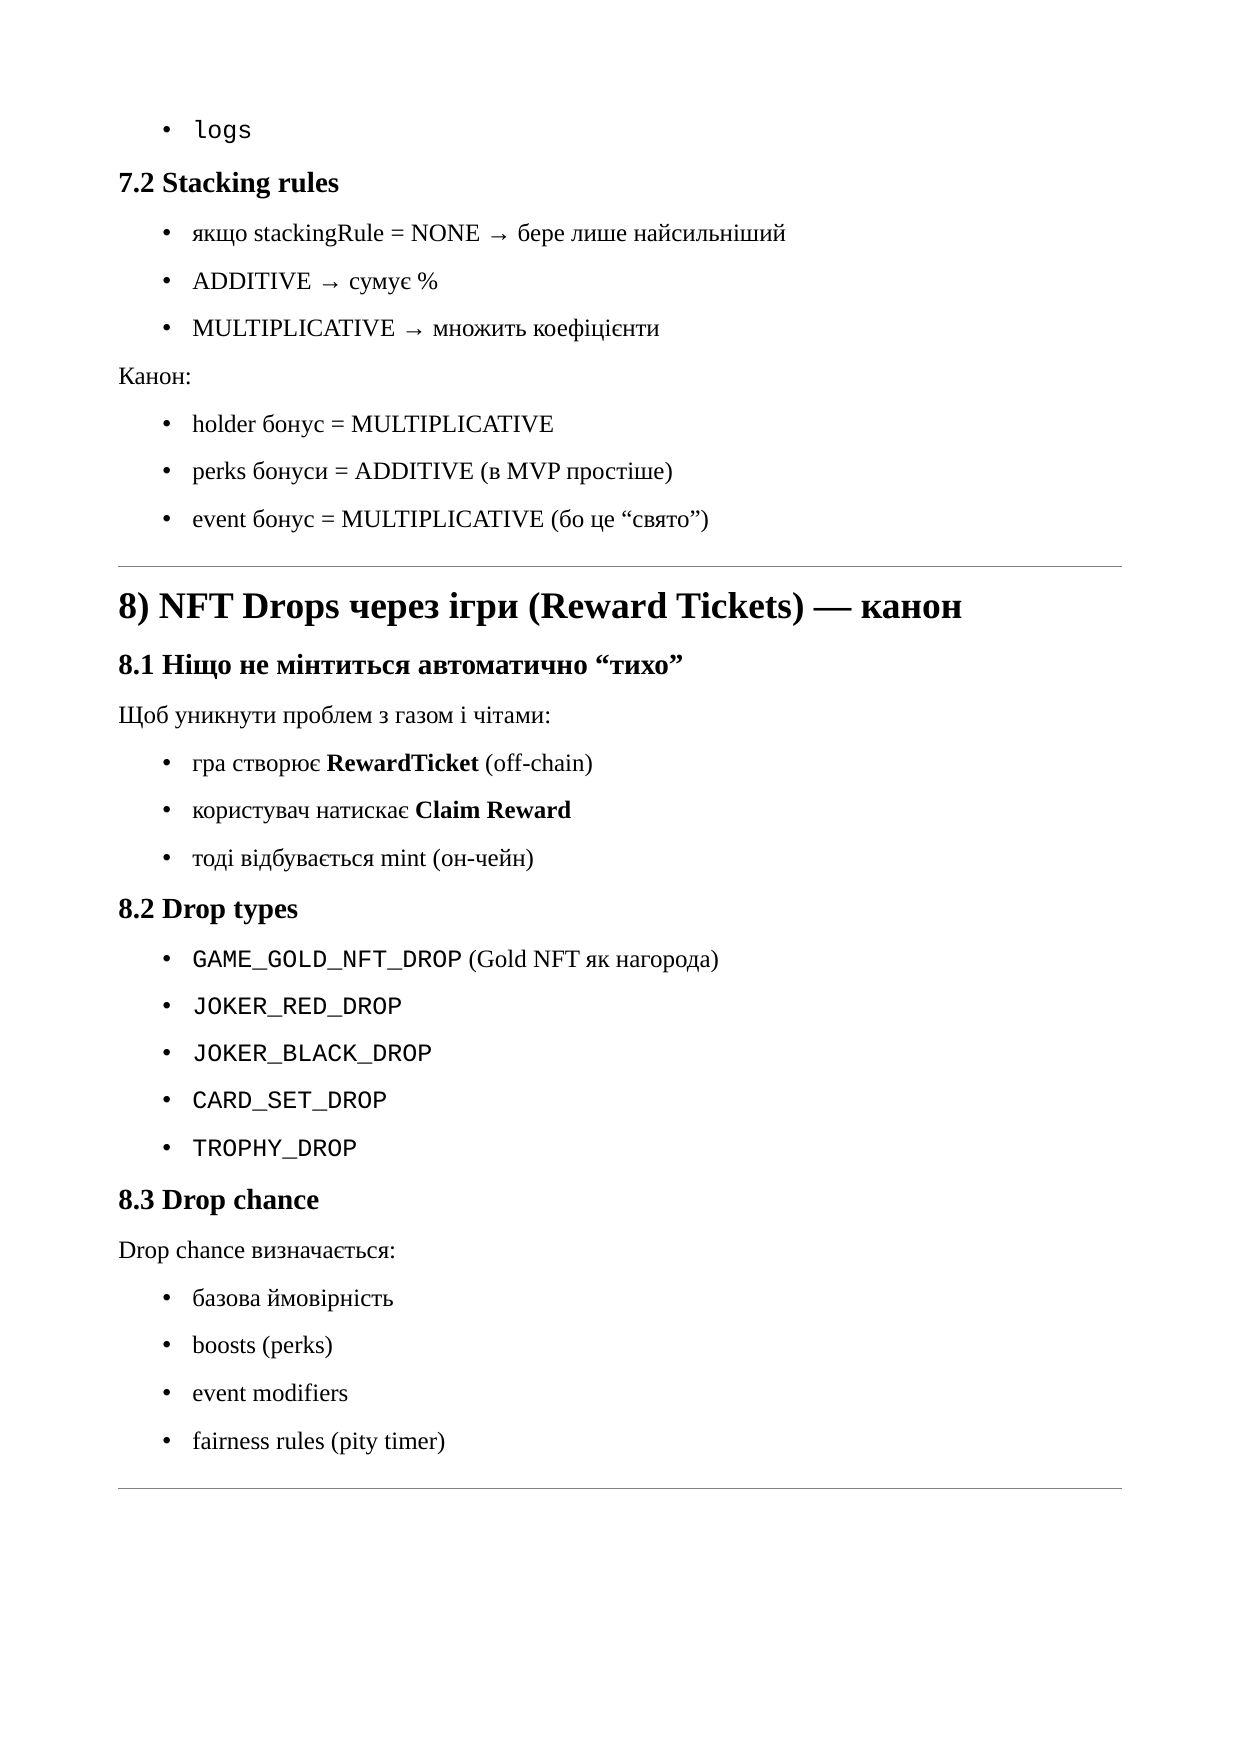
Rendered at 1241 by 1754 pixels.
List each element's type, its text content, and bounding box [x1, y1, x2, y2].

list JOKER_RED_DROP [162, 994, 1122, 1022]
subtitle 8.1 Ніщо не мінтиться автоматично “тихо” [118, 647, 1122, 681]
list тоді відбувається mint (он-чейн) [162, 843, 1122, 872]
text Drop chance визначається: [118, 1235, 1122, 1264]
list logs [162, 118, 1122, 146]
list CARD_SET_DROP [162, 1088, 1122, 1116]
list GAME_GOLD_NFT_DROP (Gold NFT як нагорода) [162, 944, 1122, 975]
text Щоб уникнути проблем з газом і чітами: [118, 700, 1122, 729]
list гра створює RewardTicket (off-chain) [162, 748, 1122, 777]
list JOKER_BLACK_DROP [162, 1041, 1122, 1069]
list TROPHY_DROP [162, 1135, 1122, 1163]
subtitle 8.2 Drop types [118, 891, 1122, 924]
list MULTIPLICATIVE → множить коефіцієнти [162, 313, 1122, 342]
list holder бонус = MULTIPLICATIVE [162, 409, 1122, 437]
subtitle 8.3 Drop chance [118, 1182, 1122, 1216]
list boosts (perks) [162, 1331, 1122, 1359]
list користувач натискає Claim Reward [162, 796, 1122, 824]
list якщо stackingRule = NONE → бере лише найсильніший [162, 218, 1122, 247]
text Канон: [118, 361, 1122, 390]
list ADDITIVE → сумує % [162, 266, 1122, 295]
list fairness rules (pity timer) [162, 1426, 1122, 1454]
list базова ймовірність [162, 1283, 1122, 1312]
list event бонус = MULTIPLICATIVE (бо це “свято”) [162, 504, 1122, 533]
list perks бонуси = ADDITIVE (в MVP простіше) [162, 456, 1122, 485]
list event modifiers [162, 1378, 1122, 1407]
subtitle 7.2 Stacking rules [118, 165, 1122, 199]
subtitle 8) NFT Drops через ігри (Reward Tickets) — канон [118, 583, 1122, 626]
